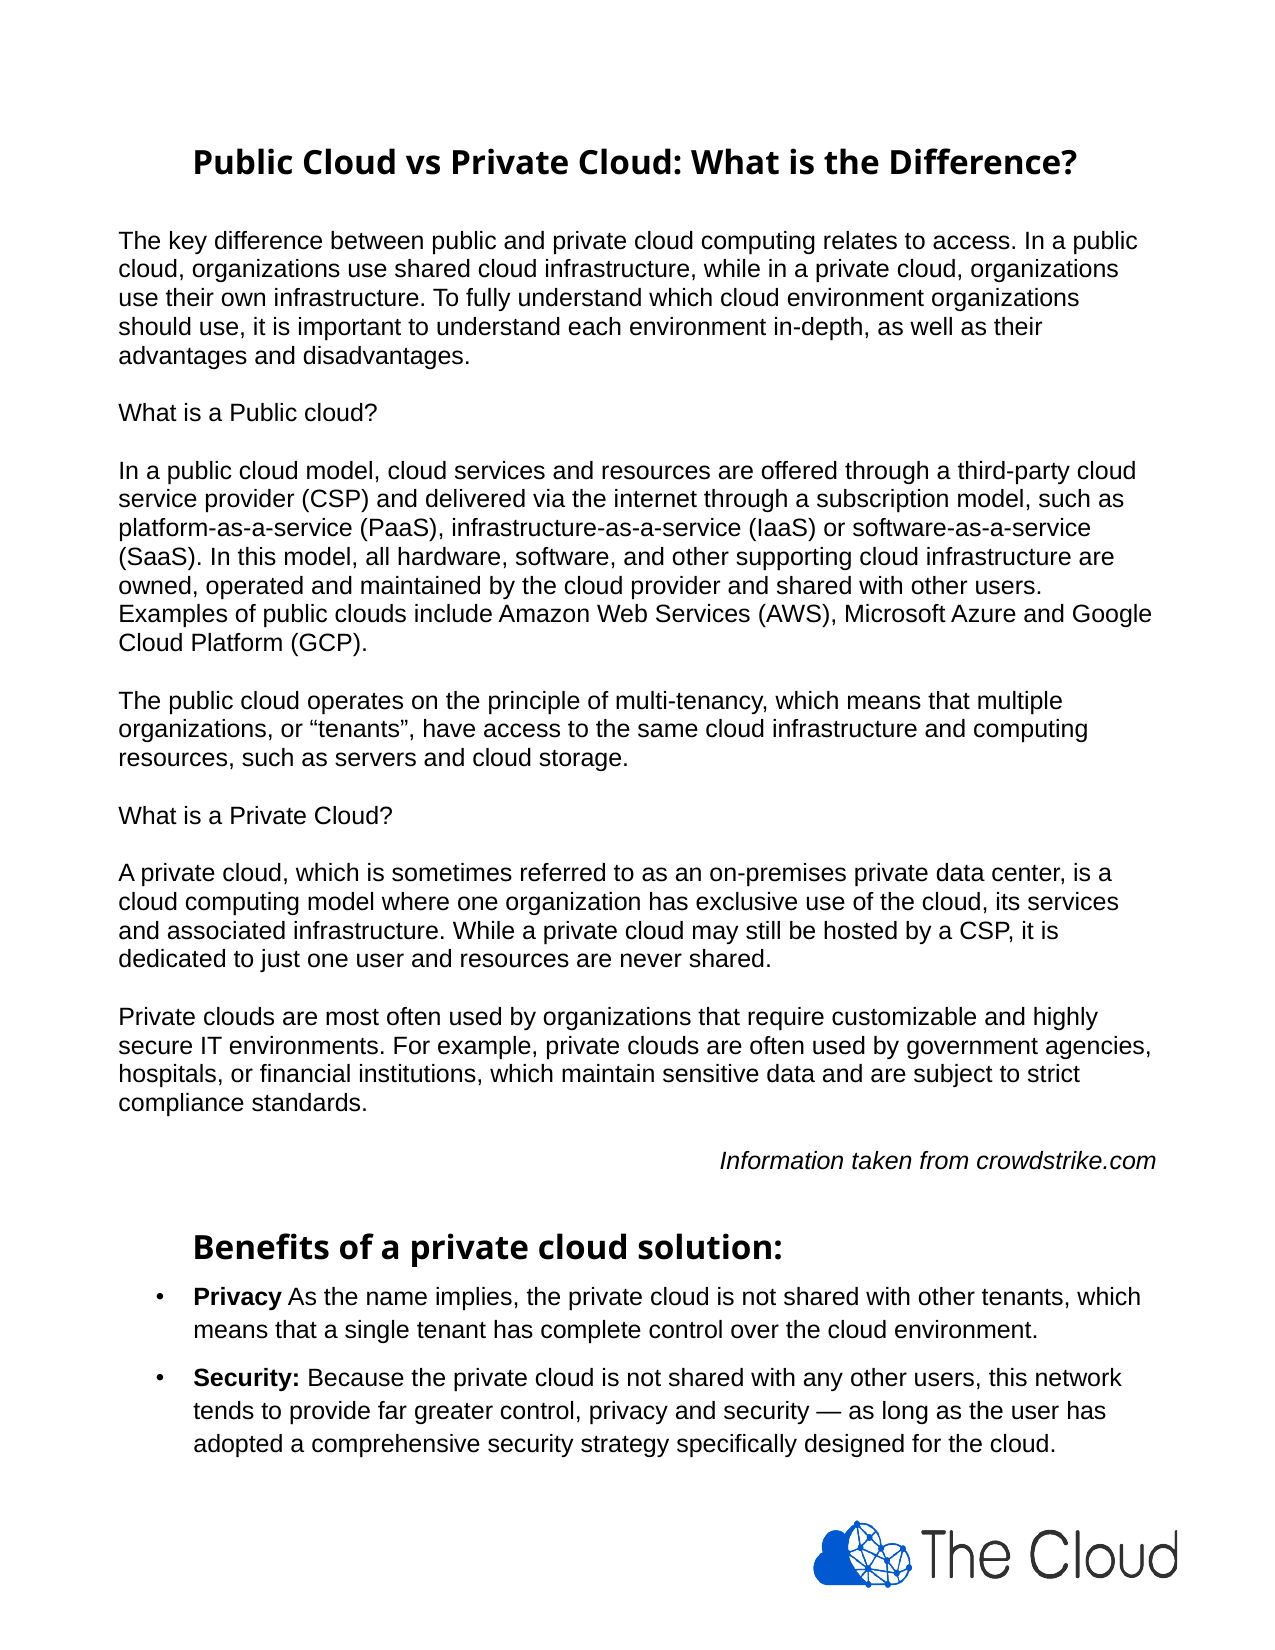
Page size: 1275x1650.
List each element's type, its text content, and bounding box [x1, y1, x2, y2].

text Information taken from crowdstrike.com [118, 1146, 1157, 1174]
list Security: Because the private cloud is not shared with any other users, this network tends to provide far greater control, privacy and security — as long as the user has adopted a comprehensive security strategy specifically designed for the cloud. [156, 1363, 1157, 1457]
text The key difference between public and private cloud computing relates to access. In a public cloud, organizations use shared cloud infrastructure, while in a private cloud, organizations use their own infrastructure. To fully understand which cloud environment organizations should use, it is important to understand each environment in-depth, as well as their advantages and disadvantages. [118, 226, 1157, 369]
picture [813, 1520, 1178, 1588]
list Privacy As the name implies, the private cloud is not shared with other tenants, which means that a single tenant has complete control over the cloud environment. [156, 1282, 1157, 1344]
text A private cloud, which is sometimes referred to as an on-premises private data center, is a cloud computing model where one organization has exclusive use of the cloud, its services and associated infrastructure. While a private cloud may still be hosted by a CSP, it is dedicated to just one user and resources are never shared. [118, 858, 1157, 973]
text In a public cloud model, cloud services and resources are offered through a third-party cloud service provider (CSP) and delivered via the internet through a subscription model, such as platform-as-a-service (PaaS), infrastructure-as-a-service (IaaS) or software-as-a-service (SaaS). In this model, all hardware, software, and other supporting cloud infrastructure are owned, operated and maintained by the cloud provider and shared with other users. Examples of public clouds include Amazon Web Services (AWS), Microsoft Azure and Google Cloud Platform (GCP). [118, 456, 1157, 657]
text The public cloud operates on the principle of multi-tenancy, which means that multiple organizations, or “tenants”, have access to the same cloud infrastructure and computing resources, such as servers and cloud storage. [118, 686, 1157, 772]
text What is a Private Cloud? [118, 801, 1157, 829]
subtitle Public Cloud vs Private Cloud: What is the Difference? [118, 139, 1157, 184]
text What is a Public cloud? [118, 398, 1157, 427]
subtitle Benefits of a private cloud solution: [118, 1224, 1157, 1269]
text Private clouds are most often used by organizations that require customizable and highly secure IT environments. For example, private clouds are often used by government agencies, hospitals, or financial institutions, which maintain sensitive data and are subject to strict compliance standards. [118, 1002, 1157, 1117]
